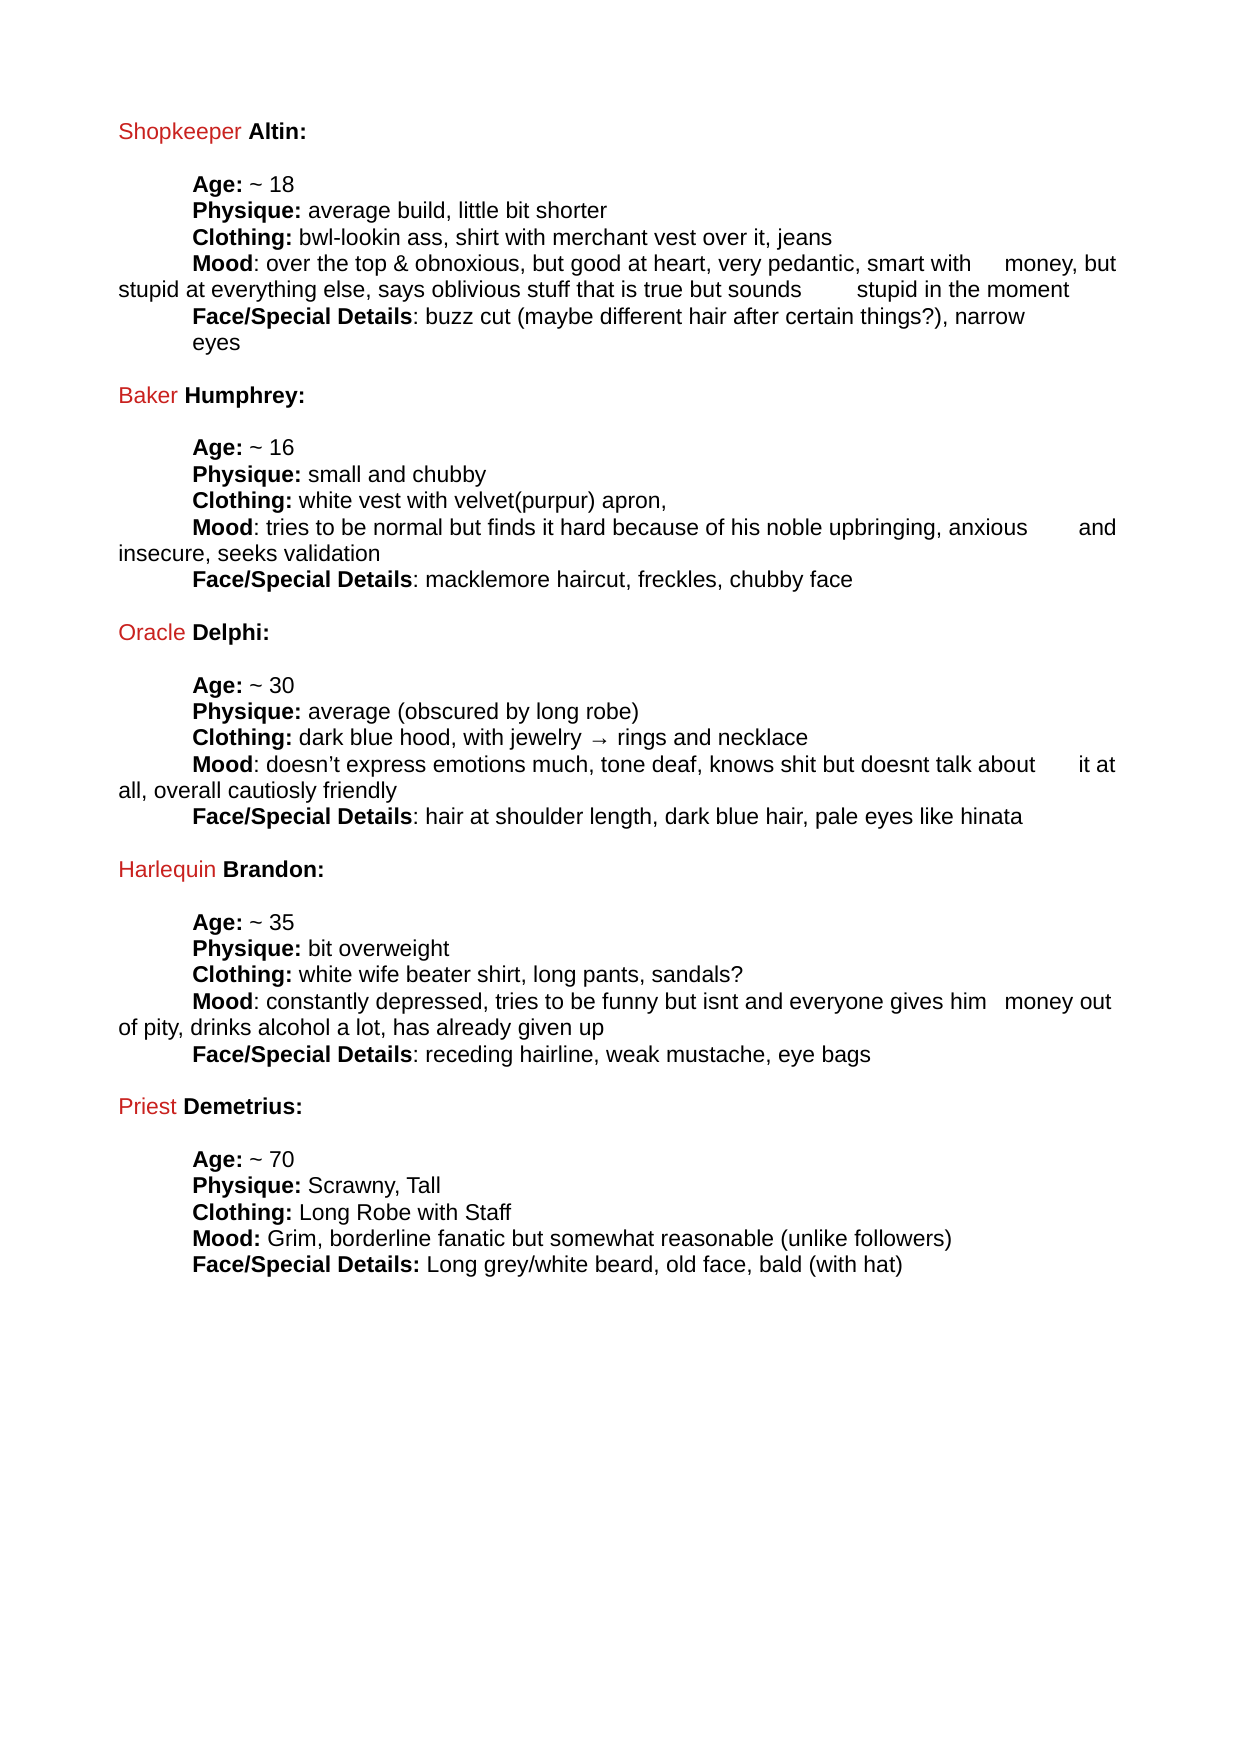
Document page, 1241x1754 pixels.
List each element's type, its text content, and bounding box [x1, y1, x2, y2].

text Clothing: white vest with velvet(purpur) apron, [118, 487, 1122, 513]
text Age: ~ 16 [118, 434, 1122, 461]
text Age: ~ 18 [118, 171, 1122, 197]
text Mood: over the top & obnoxious, but good at heart, very pedantic, smart with money, but stupid at everything else, says oblivious stuff that is true but sounds stupid in the moment [118, 250, 1122, 303]
text Priest Demetrius: [118, 1093, 1122, 1119]
text Harlequin Brandon: [118, 856, 1122, 882]
text Physique: average (obscured by long robe) [118, 698, 1122, 724]
text Physique: average build, little bit shorter [118, 197, 1122, 223]
text Mood: constantly depressed, tries to be funny but isnt and everyone gives him money out of pity, drinks alcohol a lot, has already given up [118, 988, 1122, 1041]
text Age: ~ 30 [118, 672, 1122, 698]
text Age: ~ 70 [118, 1146, 1122, 1172]
text Face/Special Details: macklemore haircut, freckles, chubby face [118, 566, 1122, 592]
text Physique: Scrawny, Tall [118, 1172, 1122, 1199]
text Clothing: bwl-lookin ass, shirt with merchant vest over it, jeans [118, 223, 1122, 250]
text Physique: small and chubby [118, 461, 1122, 487]
text Physique: bit overweight [118, 935, 1122, 961]
text Clothing: white wife beater shirt, long pants, sandals? [118, 961, 1122, 988]
text Face/Special Details: receding hairline, weak mustache, eye bags [118, 1041, 1122, 1067]
text Face/Special Details: Long grey/white beard, old face, bald (with hat) [118, 1251, 1122, 1278]
text Baker Humphrey: [118, 382, 1122, 408]
text Clothing: dark blue hood, with jewelry → rings and necklace [118, 724, 1122, 751]
text Oracle Delphi: [118, 619, 1122, 645]
text Face/Special Details: hair at shoulder length, dark blue hair, pale eyes like hinata [118, 803, 1122, 830]
text Mood: tries to be normal but finds it hard because of his noble upbringing, anxious and insecure, seeks validation [118, 513, 1122, 566]
text Shopkeeper Altin: [118, 118, 1122, 144]
text Mood: Grim, borderline fanatic but somewhat reasonable (unlike followers) [118, 1225, 1122, 1251]
text Clothing: Long Robe with Staff [118, 1199, 1122, 1225]
text Age: ~ 35 [118, 909, 1122, 935]
text Mood: doesn’t express emotions much, tone deaf, knows shit but doesnt talk about it at all, overall cautiosly friendly [118, 751, 1122, 803]
text Face/Special Details: buzz cut (maybe different hair after certain things?), narrow eyes [118, 303, 1122, 355]
